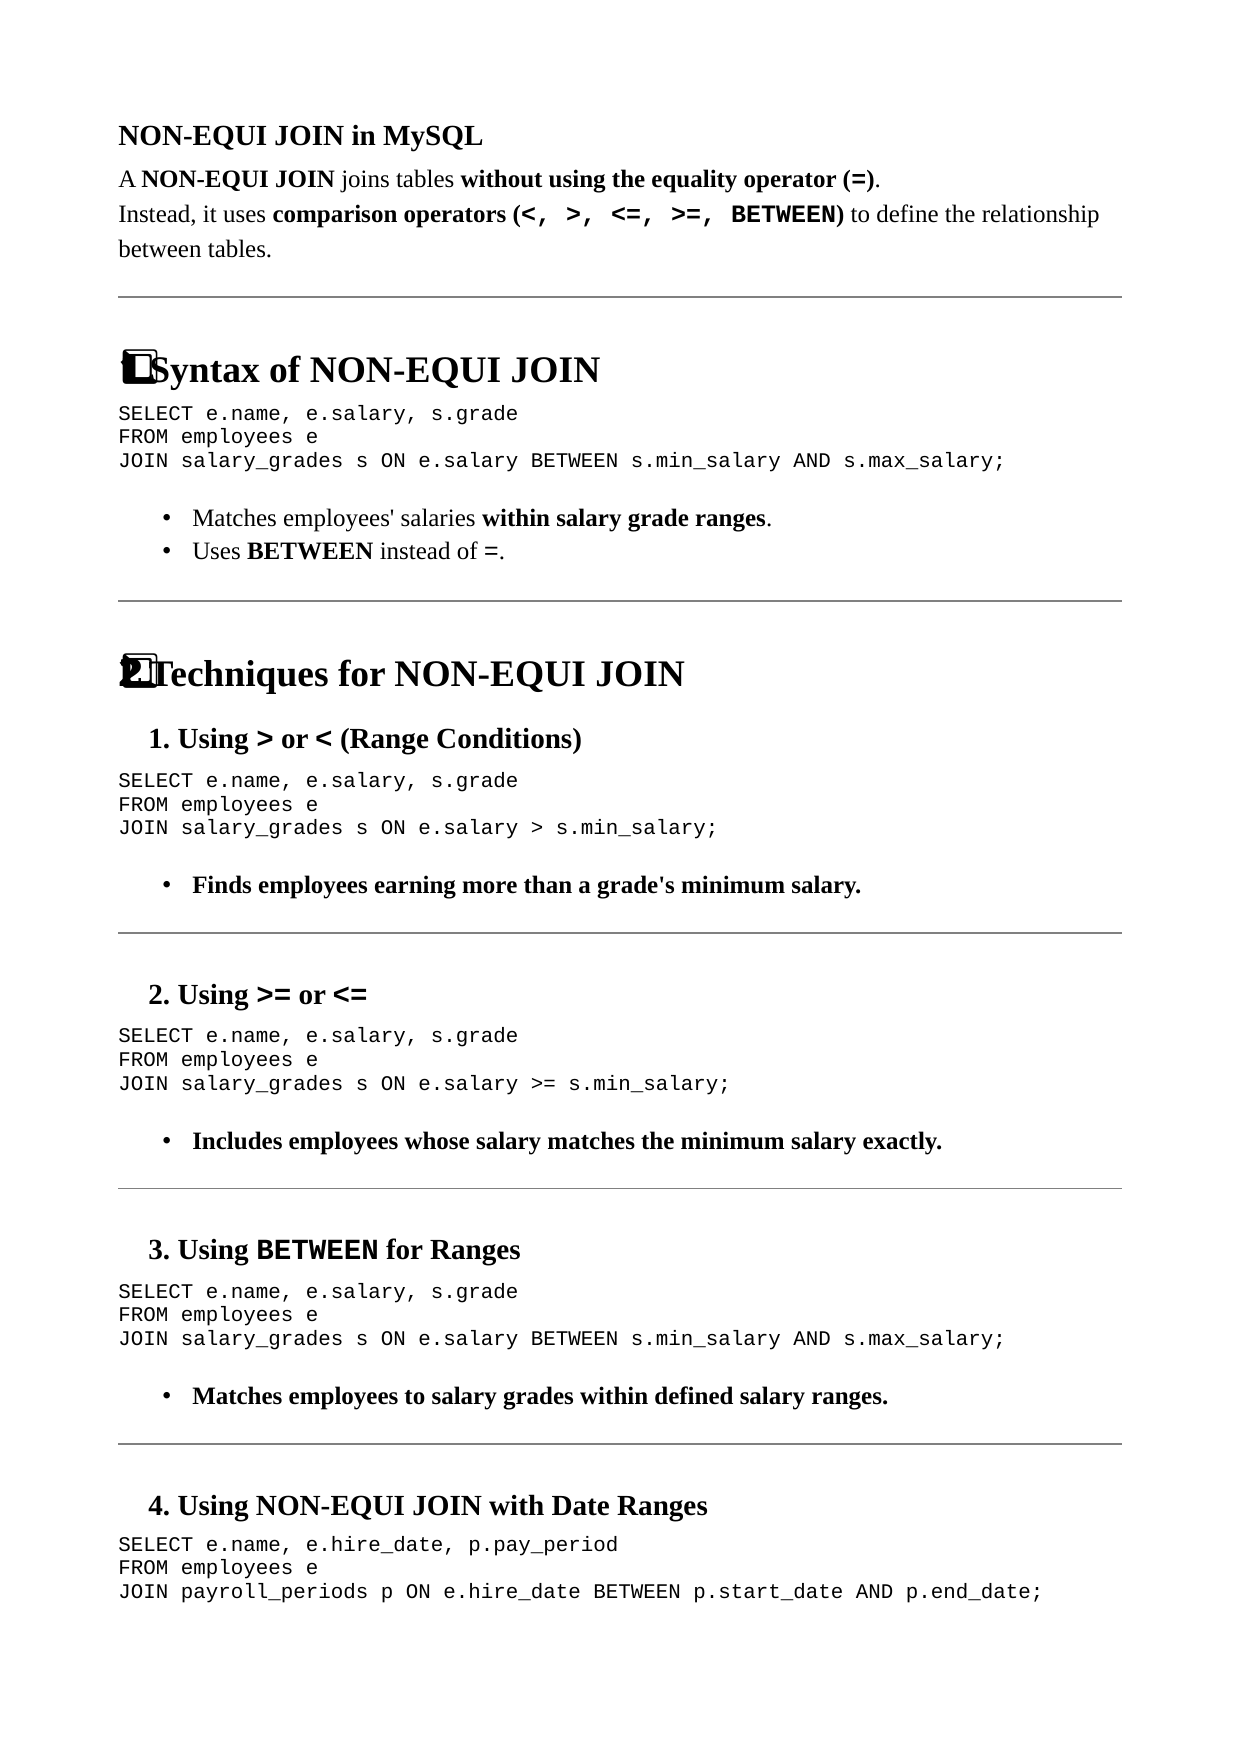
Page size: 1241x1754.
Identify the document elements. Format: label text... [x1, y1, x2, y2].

text FROM employees e [118, 1557, 1122, 1581]
list Finds employees earning more than a grade's minimum salary. [162, 870, 1122, 899]
list Matches employees to salary grades within defined salary ranges. [162, 1381, 1122, 1410]
text JOIN salary_grades s ON e.salary >= s.min_salary; [118, 1073, 1122, 1096]
subtitle ✅ 2. Using >= or <= [118, 977, 1122, 1013]
subtitle NON-EQUI JOIN in MySQL [118, 118, 1122, 152]
text SELECT e.name, e.hire_date, p.pay_period [118, 1534, 1122, 1557]
list Matches employees' salaries within salary grade ranges. [162, 503, 1122, 532]
list Includes employees whose salary matches the minimum salary exactly. [162, 1126, 1122, 1154]
text SELECT e.name, e.salary, s.grade [118, 1281, 1122, 1304]
text FROM employees e [118, 1049, 1122, 1073]
subtitle 2️⃣ Techniques for NON-EQUI JOIN [118, 651, 1122, 694]
subtitle ✅ 1. Using > or < (Range Conditions) [118, 721, 1122, 757]
text SELECT e.name, e.salary, s.grade [118, 1025, 1122, 1049]
list Uses BETWEEN instead of =. [162, 536, 1122, 567]
subtitle ✅ 3. Using BETWEEN for Ranges [118, 1232, 1122, 1268]
text JOIN salary_grades s ON e.salary BETWEEN s.min_salary AND s.max_salary; [118, 1328, 1122, 1352]
subtitle 1️⃣ Syntax of NON-EQUI JOIN [118, 347, 1122, 390]
text FROM employees e [118, 1304, 1122, 1328]
text JOIN salary_grades s ON e.salary > s.min_salary; [118, 817, 1122, 841]
text JOIN payroll_periods p ON e.hire_date BETWEEN p.start_date AND p.end_date; [118, 1581, 1122, 1605]
text FROM employees e [118, 794, 1122, 817]
text SELECT e.name, e.salary, s.grade [118, 403, 1122, 426]
text JOIN salary_grades s ON e.salary BETWEEN s.min_salary AND s.max_salary; [118, 450, 1122, 474]
text FROM employees e [118, 426, 1122, 450]
text SELECT e.name, e.salary, s.grade [118, 770, 1122, 794]
text A NON-EQUI JOIN joins tables without using the equality operator (=). Instead, it uses comparison operators (<, >, <=, >=, BETWEEN) to define the relationship between tables. [118, 164, 1122, 263]
subtitle ✅ 4. Using NON-EQUI JOIN with Date Ranges [118, 1488, 1122, 1521]
